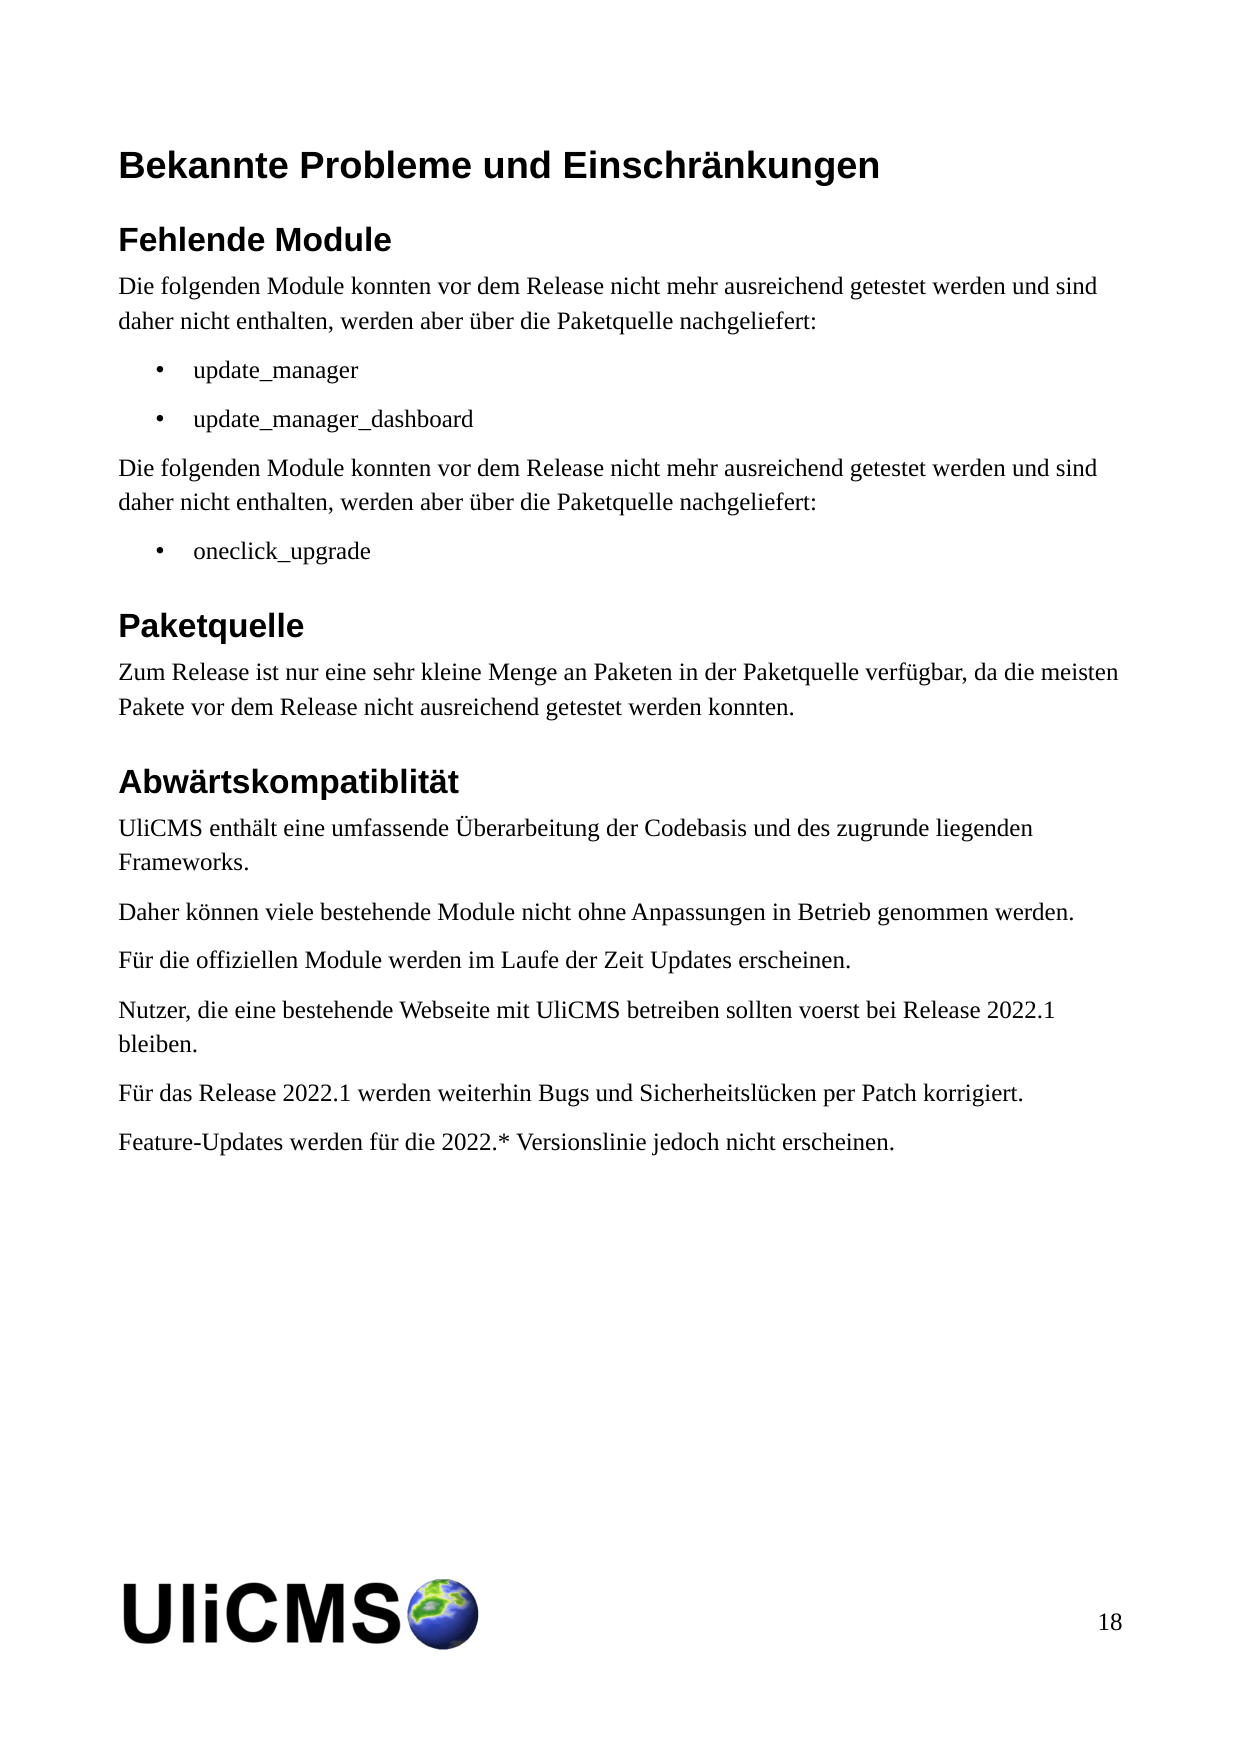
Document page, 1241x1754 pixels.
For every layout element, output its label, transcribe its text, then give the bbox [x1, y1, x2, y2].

text Feature-Updates werden für die 2022.* Versionslinie jedoch nicht erscheinen. [118, 1127, 1122, 1156]
subtitle Abwärtskompatiblität [118, 762, 1122, 801]
text Die folgenden Module konnten vor dem Release nicht mehr ausreichend getestet werden und sind daher nicht enthalten, werden aber über die Paketquelle nachgeliefert: [118, 271, 1122, 334]
list update_manager [156, 355, 1122, 383]
subtitle Paketquelle [118, 606, 1122, 645]
text Daher können viele bestehende Module nicht ohne Anpassungen in Betrieb genommen werden. [118, 897, 1122, 925]
text UliCMS enthält eine umfassende Überarbeitung der Codebasis und des zugrunde liegenden Frameworks. [118, 813, 1122, 876]
text Die folgenden Module konnten vor dem Release nicht mehr ausreichend getestet werden und sind daher nicht enthalten, werden aber über die Paketquelle nachgeliefert: [118, 453, 1122, 516]
subtitle Fehlende Module [118, 220, 1122, 259]
text Für die offiziellen Module werden im Laufe der Zeit Updates erscheinen. [118, 946, 1122, 974]
subtitle Bekannte Probleme und Einschränkungen [118, 143, 1122, 187]
text Zum Release ist nur eine sehr kleine Menge an Paketen in der Paketquelle verfügbar, da die meisten Pakete vor dem Release nicht ausreichend getestet werden konnten. [118, 657, 1122, 721]
list oneclick_upgrade [156, 536, 1122, 565]
text Für das Release 2022.1 werden weiterhin Bugs und Sicherheitslücken per Patch korrigiert. [118, 1078, 1122, 1107]
picture [118, 1578, 479, 1652]
text Nutzer, die eine bestehende Webseite mit UliCMS betreiben sollten voerst bei Release 2022.1 bleiben. [118, 995, 1122, 1058]
list update_manager_dashboard [156, 404, 1122, 433]
